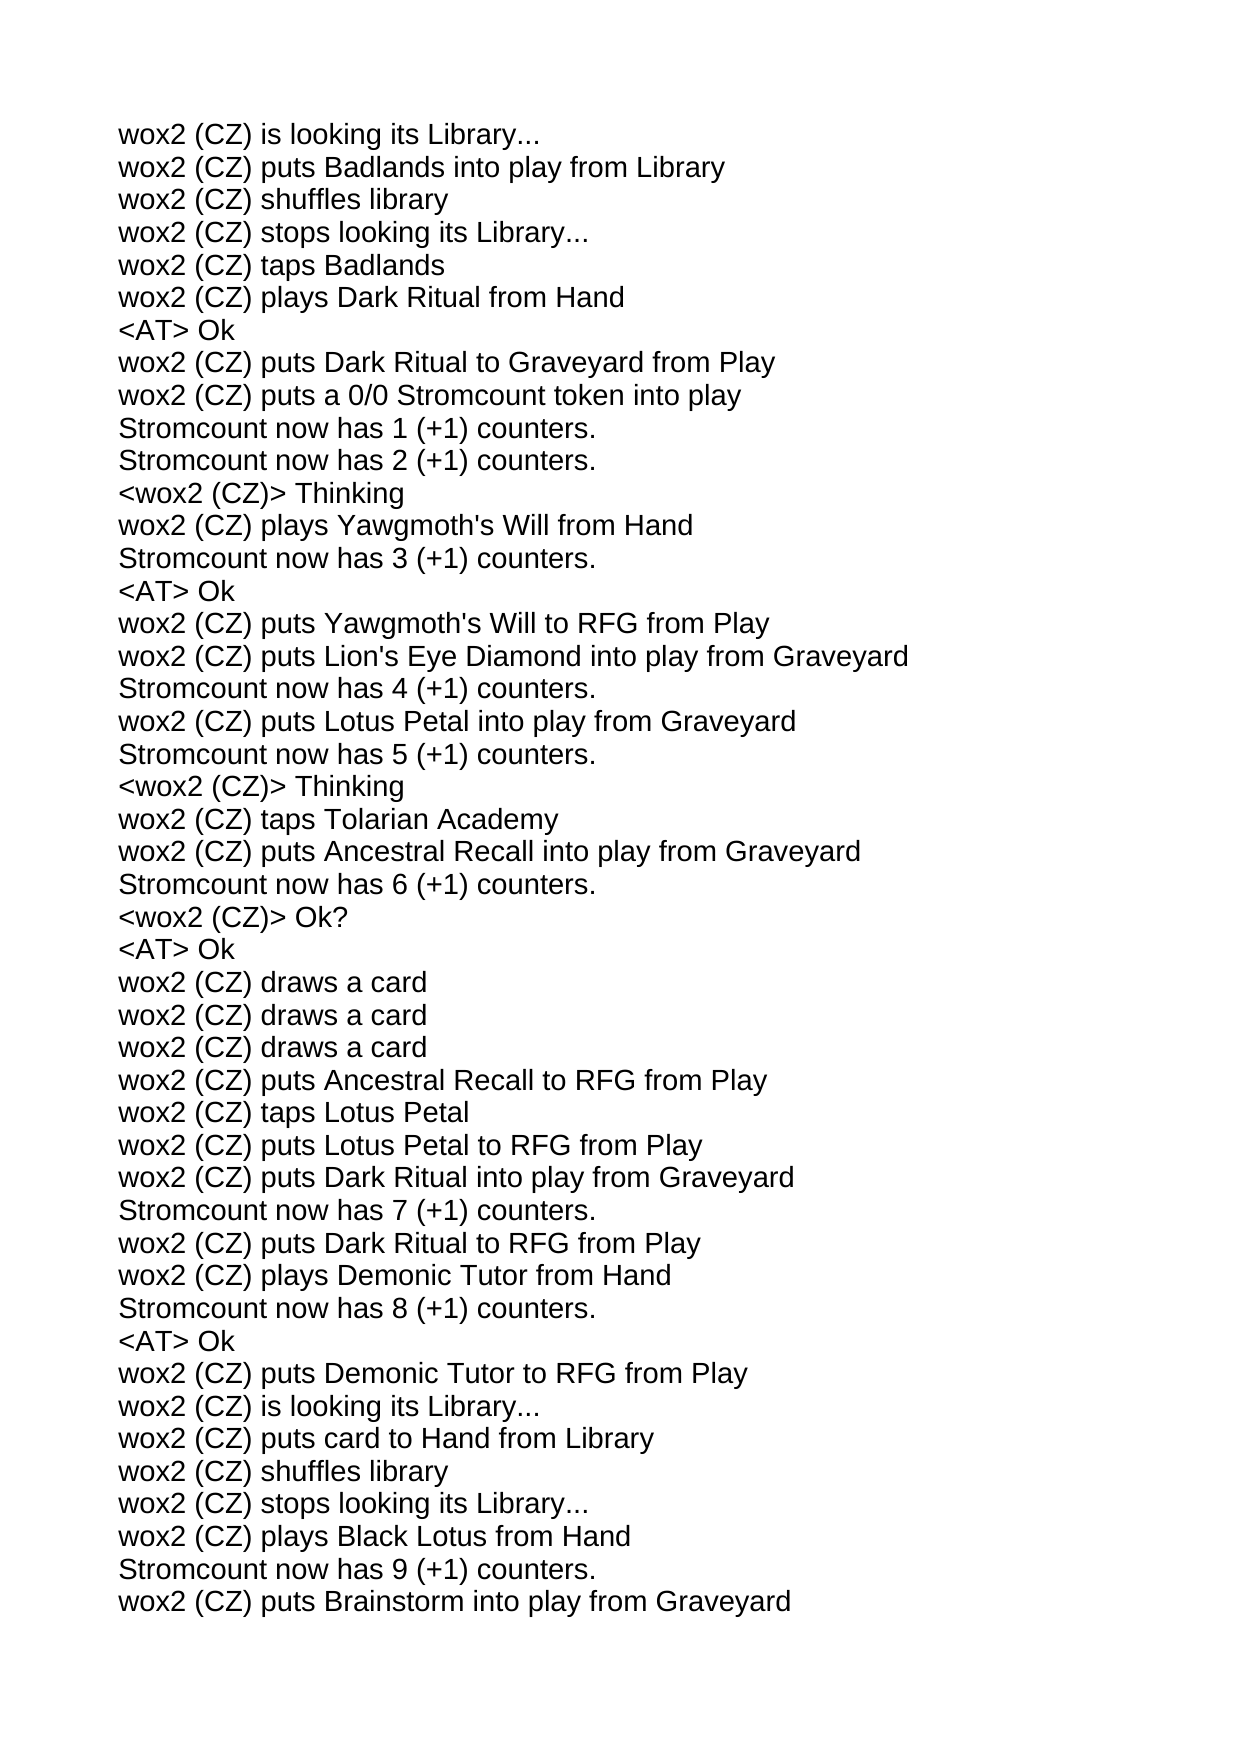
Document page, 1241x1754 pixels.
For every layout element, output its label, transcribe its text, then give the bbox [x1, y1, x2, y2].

text wox2 (CZ) puts Dark Ritual into play from Graveyard [118, 1161, 1122, 1194]
text wox2 (CZ) puts Ancestral Recall into play from Graveyard [118, 835, 1122, 868]
text <wox2 (CZ)> Thinking [118, 477, 1122, 509]
text wox2 (CZ) puts Lotus Petal into play from Graveyard [118, 705, 1122, 738]
text wox2 (CZ) puts Demonic Tutor to RFG from Play [118, 1357, 1122, 1390]
text Stromcount now has 8 (+1) counters. [118, 1292, 1122, 1324]
text wox2 (CZ) draws a card [118, 966, 1122, 998]
text Stromcount now has 4 (+1) counters. [118, 672, 1122, 705]
text wox2 (CZ) puts Lion's Eye Diamond into play from Graveyard [118, 640, 1122, 672]
text wox2 (CZ) plays Yawgmoth's Will from Hand [118, 509, 1122, 542]
text <wox2 (CZ)> Thinking [118, 770, 1122, 803]
text wox2 (CZ) puts Lotus Petal to RFG from Play [118, 1129, 1122, 1161]
text <AT> Ok [118, 1324, 1122, 1357]
text wox2 (CZ) taps Lotus Petal [118, 1096, 1122, 1129]
text wox2 (CZ) puts Badlands into play from Library [118, 151, 1122, 183]
text wox2 (CZ) puts Dark Ritual to Graveyard from Play [118, 346, 1122, 379]
text Stromcount now has 9 (+1) counters. [118, 1553, 1122, 1585]
text wox2 (CZ) is looking its Library... [118, 118, 1122, 151]
text wox2 (CZ) stops looking its Library... [118, 216, 1122, 248]
text wox2 (CZ) draws a card [118, 1031, 1122, 1064]
text wox2 (CZ) puts Yawgmoth's Will to RFG from Play [118, 607, 1122, 640]
text wox2 (CZ) puts Dark Ritual to RFG from Play [118, 1227, 1122, 1259]
text wox2 (CZ) stops looking its Library... [118, 1487, 1122, 1520]
text wox2 (CZ) puts Ancestral Recall to RFG from Play [118, 1064, 1122, 1096]
text Stromcount now has 5 (+1) counters. [118, 738, 1122, 770]
text wox2 (CZ) puts a 0/0 Stromcount token into play [118, 379, 1122, 412]
text Stromcount now has 7 (+1) counters. [118, 1194, 1122, 1227]
text wox2 (CZ) taps Badlands [118, 248, 1122, 281]
text Stromcount now has 2 (+1) counters. [118, 444, 1122, 477]
text Stromcount now has 1 (+1) counters. [118, 412, 1122, 444]
text wox2 (CZ) puts Brainstorm into play from Graveyard [118, 1585, 1122, 1618]
text Stromcount now has 3 (+1) counters. [118, 542, 1122, 574]
text wox2 (CZ) taps Tolarian Academy [118, 803, 1122, 835]
text wox2 (CZ) shuffles library [118, 1455, 1122, 1487]
text <AT> Ok [118, 574, 1122, 607]
text wox2 (CZ) puts card to Hand from Library [118, 1422, 1122, 1455]
text Stromcount now has 6 (+1) counters. [118, 868, 1122, 901]
text <AT> Ok [118, 933, 1122, 966]
text wox2 (CZ) plays Black Lotus from Hand [118, 1520, 1122, 1553]
text <wox2 (CZ)> Ok? [118, 901, 1122, 933]
text wox2 (CZ) plays Demonic Tutor from Hand [118, 1259, 1122, 1292]
text wox2 (CZ) shuffles library [118, 183, 1122, 216]
text wox2 (CZ) draws a card [118, 998, 1122, 1031]
text wox2 (CZ) plays Dark Ritual from Hand [118, 281, 1122, 314]
text wox2 (CZ) is looking its Library... [118, 1390, 1122, 1422]
text <AT> Ok [118, 314, 1122, 346]
